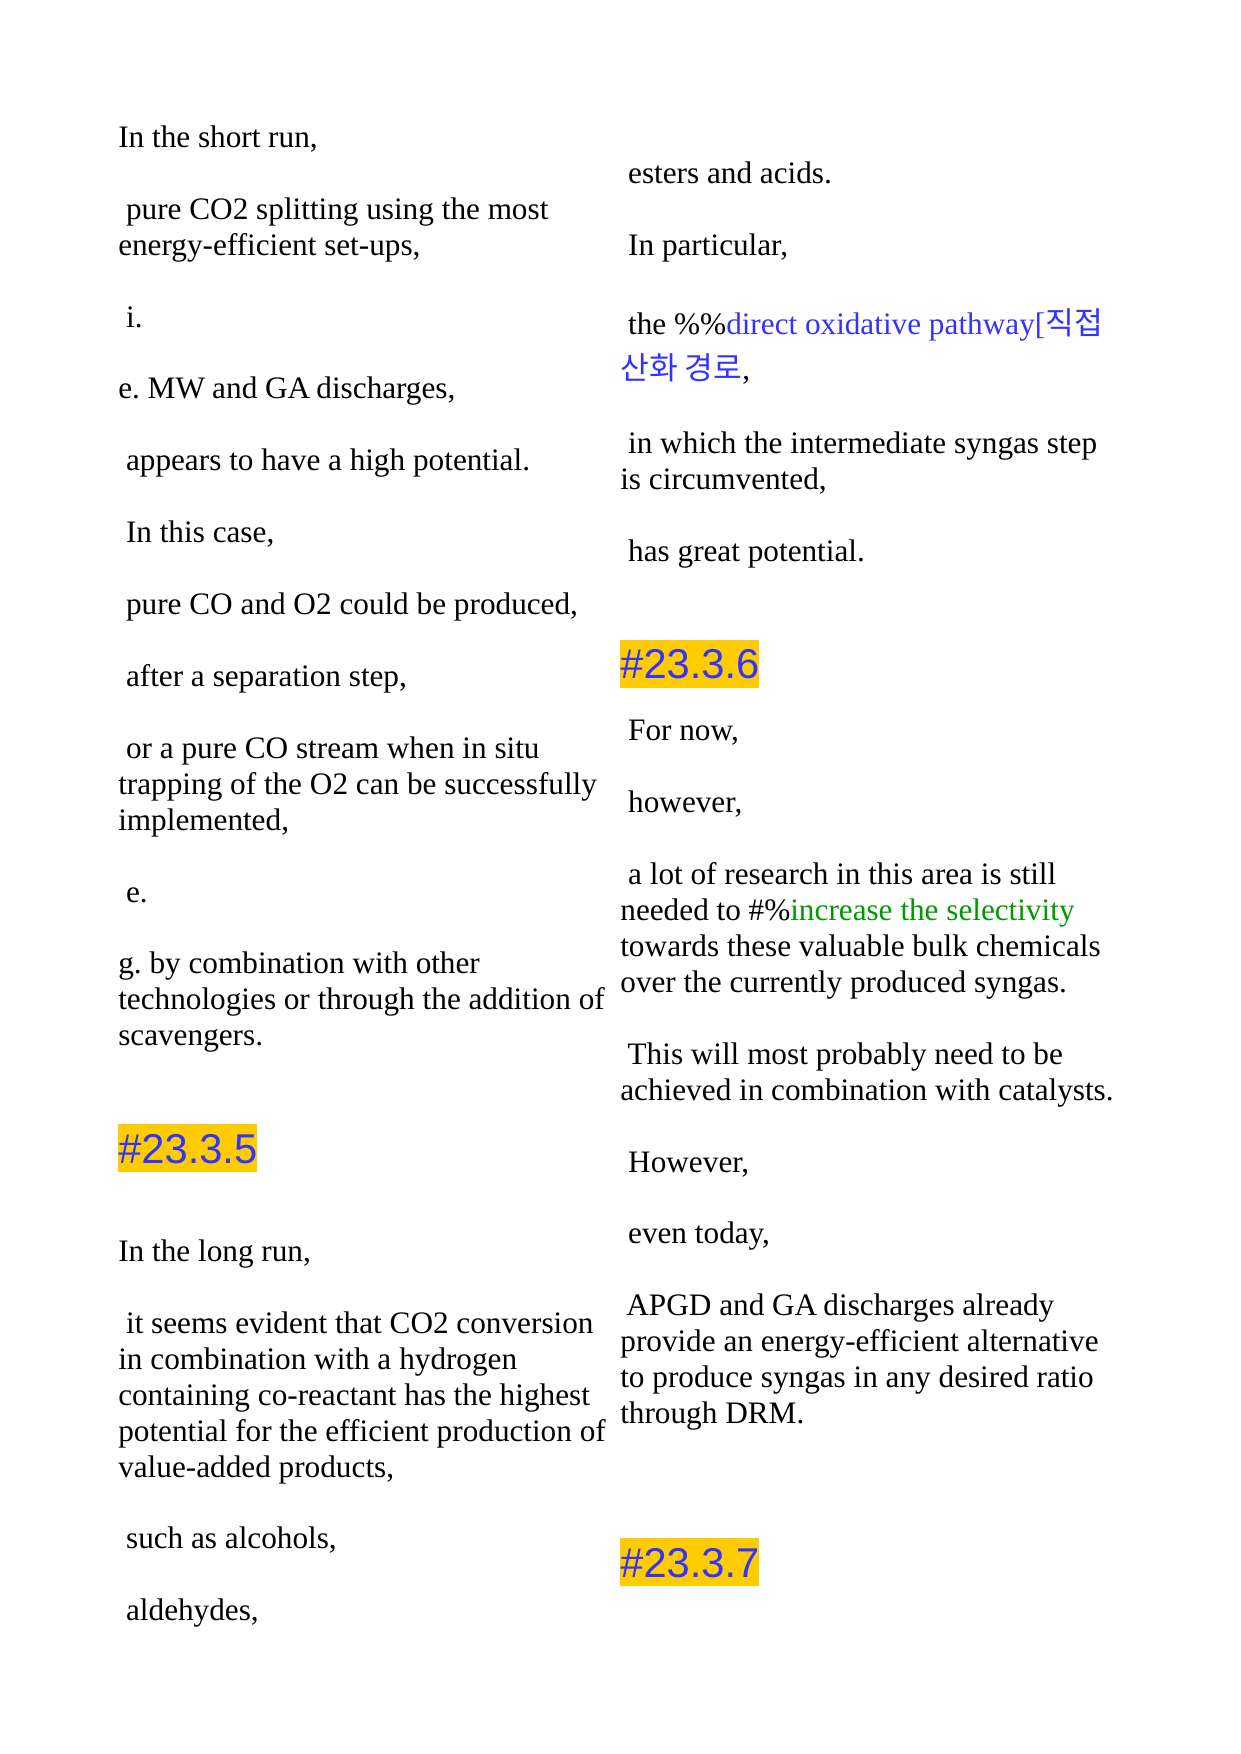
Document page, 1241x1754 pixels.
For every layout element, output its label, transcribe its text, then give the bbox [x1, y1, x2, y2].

text has great potential. [620, 532, 1122, 568]
text pure CO and O2 could be produced, [118, 585, 620, 621]
text pure CO2 splitting using the most energy-efficient set-ups, [118, 190, 620, 262]
text In this case, [118, 513, 620, 549]
text APGD and GA discharges already provide an energy-efficient alternative to produce syngas in any desired ratio through DRM. [620, 1287, 1122, 1430]
text such as alcohols, [118, 1520, 620, 1556]
text #23.3.7 [620, 1538, 1122, 1586]
text e. [118, 873, 620, 909]
text In particular, [620, 226, 1122, 262]
text after a separation step, [118, 657, 620, 693]
text appears to have a high potential. [118, 442, 620, 477]
text esters and acids. [620, 154, 1122, 190]
text a lot of research in this area is still needed to #%increase the selectivity towards these valuable bulk chemicals over the currently produced syngas. [620, 855, 1122, 999]
text In the short run, [118, 118, 620, 154]
text it seems evident that CO2 conversion in combination with a hydrogen containing co-reactant has the highest potential for the efficient production of value-added products, [118, 1304, 620, 1484]
text or a pure CO stream when in situ trapping of the O2 can be successfully implemented, [118, 729, 620, 837]
text however, [620, 783, 1122, 819]
text e. MW and GA discharges, [118, 370, 620, 406]
text However, [620, 1143, 1122, 1179]
text i. [118, 298, 620, 334]
text even today, [620, 1215, 1122, 1251]
text #23.3.5 [118, 1124, 620, 1172]
text In the long run, [118, 1232, 620, 1268]
text This will most probably need to be achieved in combination with catalysts. [620, 1035, 1122, 1107]
text aldehydes, [118, 1592, 620, 1627]
text g. by combination with other technologies or through the addition of scavengers. [118, 945, 620, 1052]
text the %%direct oxidative pathway[직접 산화 경로, [620, 298, 1122, 388]
text #23.3.6 [620, 640, 1122, 688]
text For now, [620, 712, 1122, 748]
text in which the intermediate syngas step is circumvented, [620, 424, 1122, 496]
